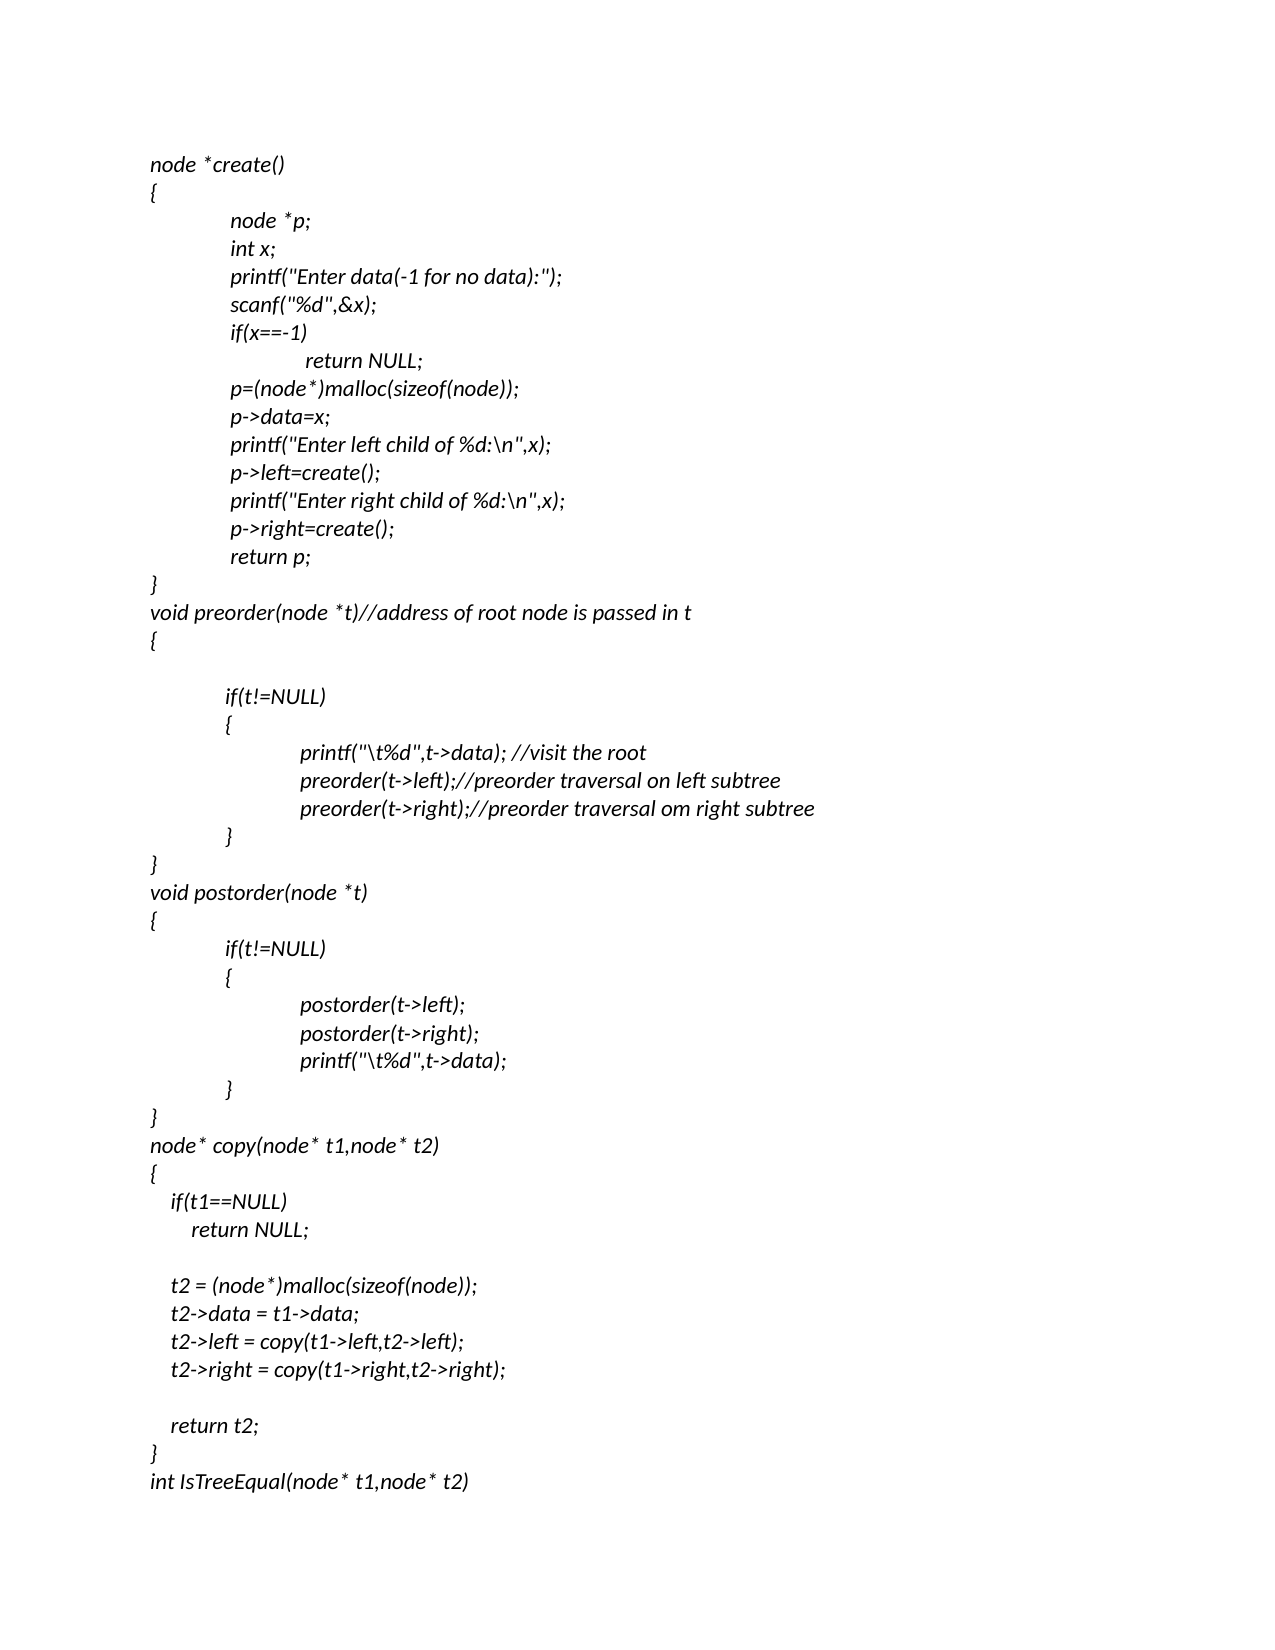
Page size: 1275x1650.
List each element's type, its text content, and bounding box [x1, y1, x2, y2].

text int x; [150, 234, 1125, 262]
text void postorder(node *t) [150, 878, 1125, 907]
text { [150, 626, 1125, 654]
text scanf("%d",&x); [150, 290, 1125, 318]
text t2->data = t1->data; [150, 1299, 1125, 1327]
text { [150, 1159, 1125, 1187]
text if(t!=NULL) [150, 682, 1125, 710]
text printf("\t%d",t->data); [150, 1047, 1125, 1075]
text p=(node*)malloc(sizeof(node)); [150, 374, 1125, 402]
text } [150, 822, 1125, 851]
text if(t1==NULL) [150, 1187, 1125, 1215]
text if(x==-1) [150, 318, 1125, 346]
text } [150, 1075, 1125, 1103]
text postorder(t->right); [150, 1019, 1125, 1047]
text { [150, 710, 1125, 738]
text node *p; [150, 206, 1125, 234]
text preorder(t->left);//preorder traversal on left subtree [150, 766, 1125, 794]
text preorder(t->right);//preorder traversal om right subtree [150, 794, 1125, 822]
text p->left=create(); [150, 458, 1125, 486]
text void preorder(node *t)//address of root node is passed in t [150, 598, 1125, 626]
text node* copy(node* t1,node* t2) [150, 1131, 1125, 1159]
text } [150, 570, 1125, 598]
text p->right=create(); [150, 514, 1125, 542]
text p->data=x; [150, 402, 1125, 430]
text t2->left = copy(t1->left,t2->left); [150, 1327, 1125, 1355]
text int IsTreeEqual(node* t1,node* t2) [150, 1467, 1125, 1495]
text node *create() [150, 150, 1125, 178]
text if(t!=NULL) [150, 934, 1125, 963]
text return NULL; [150, 1215, 1125, 1243]
text return p; [150, 542, 1125, 570]
text postorder(t->left); [150, 991, 1125, 1019]
text t2->right = copy(t1->right,t2->right); [150, 1355, 1125, 1383]
text t2 = (node*)malloc(sizeof(node)); [150, 1271, 1125, 1299]
text } [150, 1439, 1125, 1467]
text { [150, 907, 1125, 934]
text } [150, 851, 1125, 878]
text printf("Enter left child of %d:\n",x); [150, 430, 1125, 458]
text return t2; [150, 1411, 1125, 1439]
text { [150, 963, 1125, 991]
text { [150, 178, 1125, 206]
text printf("\t%d",t->data); //visit the root [150, 738, 1125, 766]
text return NULL; [150, 346, 1125, 374]
text printf("Enter data(-1 for no data):"); [150, 262, 1125, 290]
text printf("Enter right child of %d:\n",x); [150, 486, 1125, 514]
text } [150, 1103, 1125, 1131]
